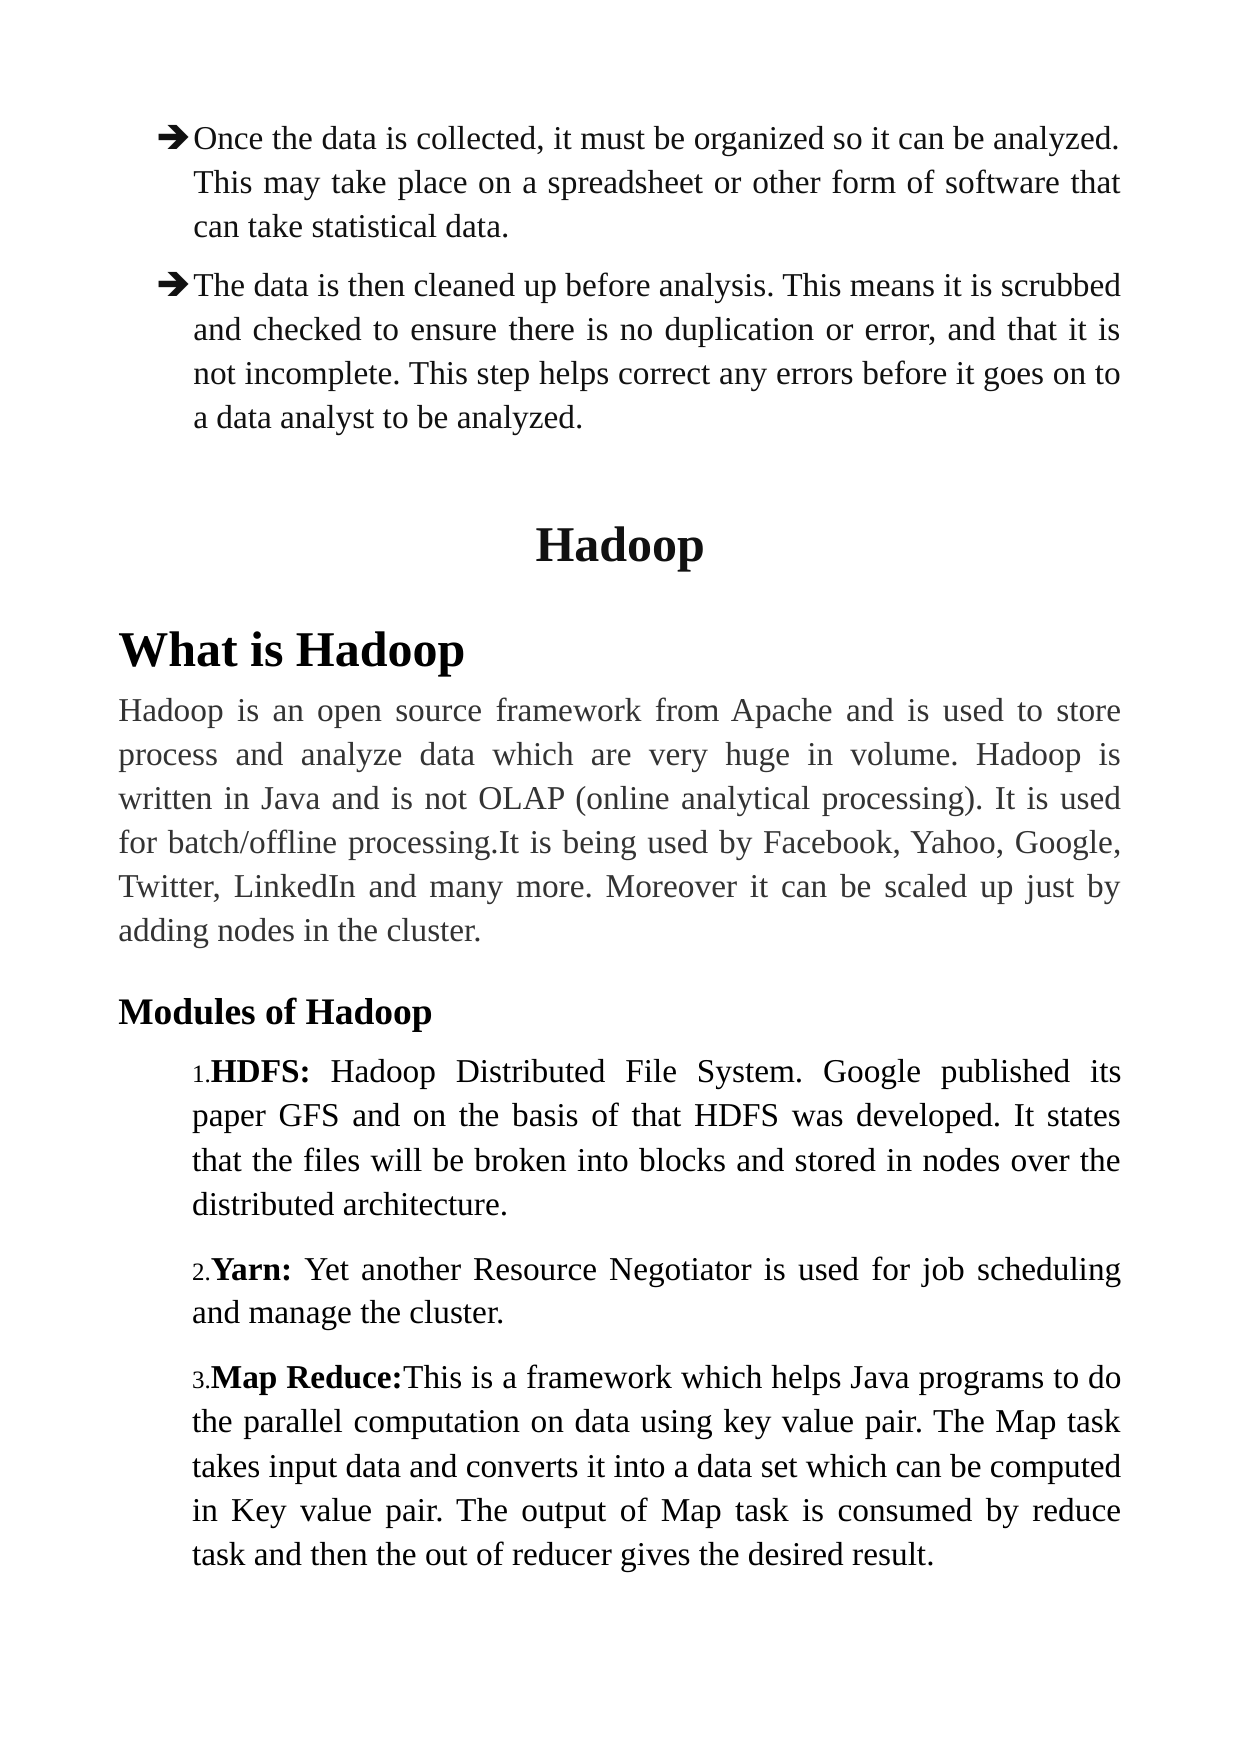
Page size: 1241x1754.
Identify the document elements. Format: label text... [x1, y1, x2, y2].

subtitle What is Hadoop [118, 620, 1122, 677]
list HDFS: Hadoop Distributed File System. Google published its paper GFS and on the basis of that HDFS was developed. It states that the files will be broken into blocks and stored in nodes over the distributed architecture. [118, 1052, 1122, 1222]
subtitle Modules of Hadoop [118, 990, 1122, 1033]
list Yarn: Yet another Resource Negotiator is used for job scheduling and manage the cluster. [118, 1249, 1122, 1331]
text Hadoop is an open source framework from Apache and is used to store process and analyze data which are very huge in volume. Hadoop is written in Java and is not OLAP (online analytical processing). It is used for batch/offline processing.It is being used by Facebook, Yahoo, Google, Twitter, LinkedIn and many more. Moreover it can be scaled up just by adding nodes in the cluster. [118, 690, 1122, 949]
list Map Reduce:This is a framework which helps Java programs to do the parallel computation on data using key value pair. The Map task takes input data and converts it into a data set which can be computed in Key value pair. The output of Map task is consumed by reduce task and then the out of reducer gives the desired result. [118, 1358, 1122, 1572]
text Hadoop [118, 514, 1122, 572]
list The data is then cleaned up before analysis. This means it is scrubbed and checked to ensure there is no duplication or error, and that it is not incomplete. This step helps correct any errors before it goes on to a data analyst to be analyzed. [156, 265, 1122, 435]
list Once the data is collected, it must be organized so it can be analyzed. This may take place on a spreadsheet or other form of software that can take statistical data. [156, 118, 1122, 244]
